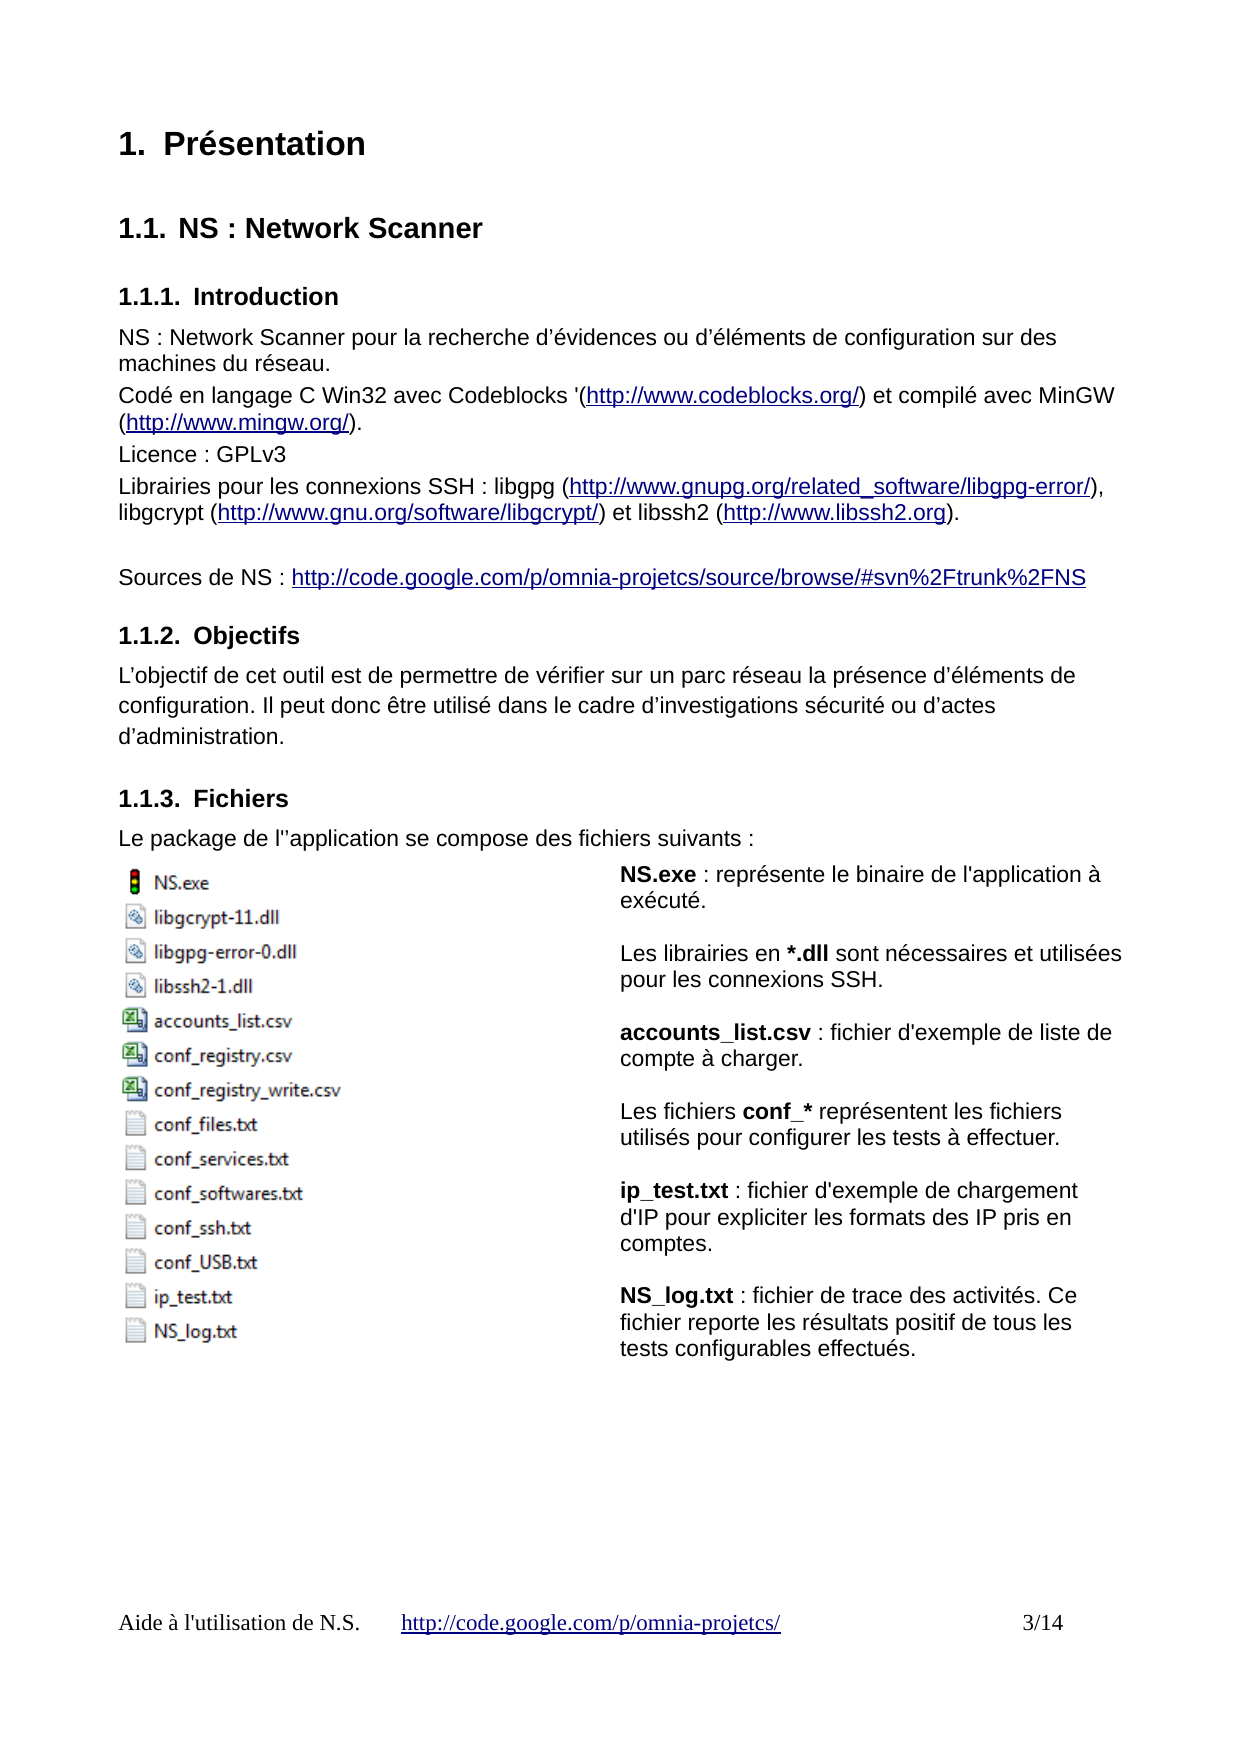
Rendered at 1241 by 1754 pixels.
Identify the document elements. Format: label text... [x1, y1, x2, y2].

text Le package de l'’application se compose des fichiers suivants : [118, 825, 1122, 851]
picture [118, 860, 390, 1346]
table_header NS.exe : représente le binaire de l'application à exécuté. Les librairies en *.dll sont nécessaires et utilisées pour les connexions SSH. accounts_list.csv : fichier d'exemple de liste de compte à charger. Les fichiers conf_* représentent les fichiers utilisés pour configurer les tests à effectuer. ip_test.txt : fichier d'exemple de chargement d'IP pour expliciter les formats des IP pris en comptes. NS_log.txt : fichier de trace des activités. Ce fichier reporte les résultats positif de tous les tests configurables effectués. [620, 861, 1122, 1372]
table_header [118, 861, 620, 1372]
text Librairies pour les connexions SSH : libgpg (http://www.gnupg.org/related_software/libgpg-error/), libgcrypt (http://www.gnu.org/software/libgcrypt/) et libssh2 (http://www.libssh2.org). [118, 473, 1122, 526]
subtitle Présentation [118, 123, 1122, 162]
text Sources de NS : http://code.google.com/p/omnia-projetcs/source/browse/#svn%2Ftrunk%2FNS [118, 564, 1122, 590]
text NS : Network Scanner pour la recherche d’évidences ou d’éléments de configuration sur des machines du réseau. [118, 323, 1122, 376]
text Licence : GPLv3 [118, 441, 1122, 467]
subtitle Introduction [118, 282, 1122, 311]
subtitle Fichiers [118, 783, 1122, 812]
subtitle Objectifs [118, 621, 1122, 650]
subtitle NS : Network Scanner [118, 211, 1122, 245]
text L’objectif de cet outil est de permettre de vérifier sur un parc réseau la présence d’éléments de configuration. Il peut donc être utilisé dans le cadre d’investigations sécurité ou d’actes d’administration. [118, 662, 1122, 749]
text Codé en langage C Win32 avec Codeblocks '(http://www.codeblocks.org/) et compilé avec MinGW (http://www.mingw.org/). [118, 382, 1122, 435]
